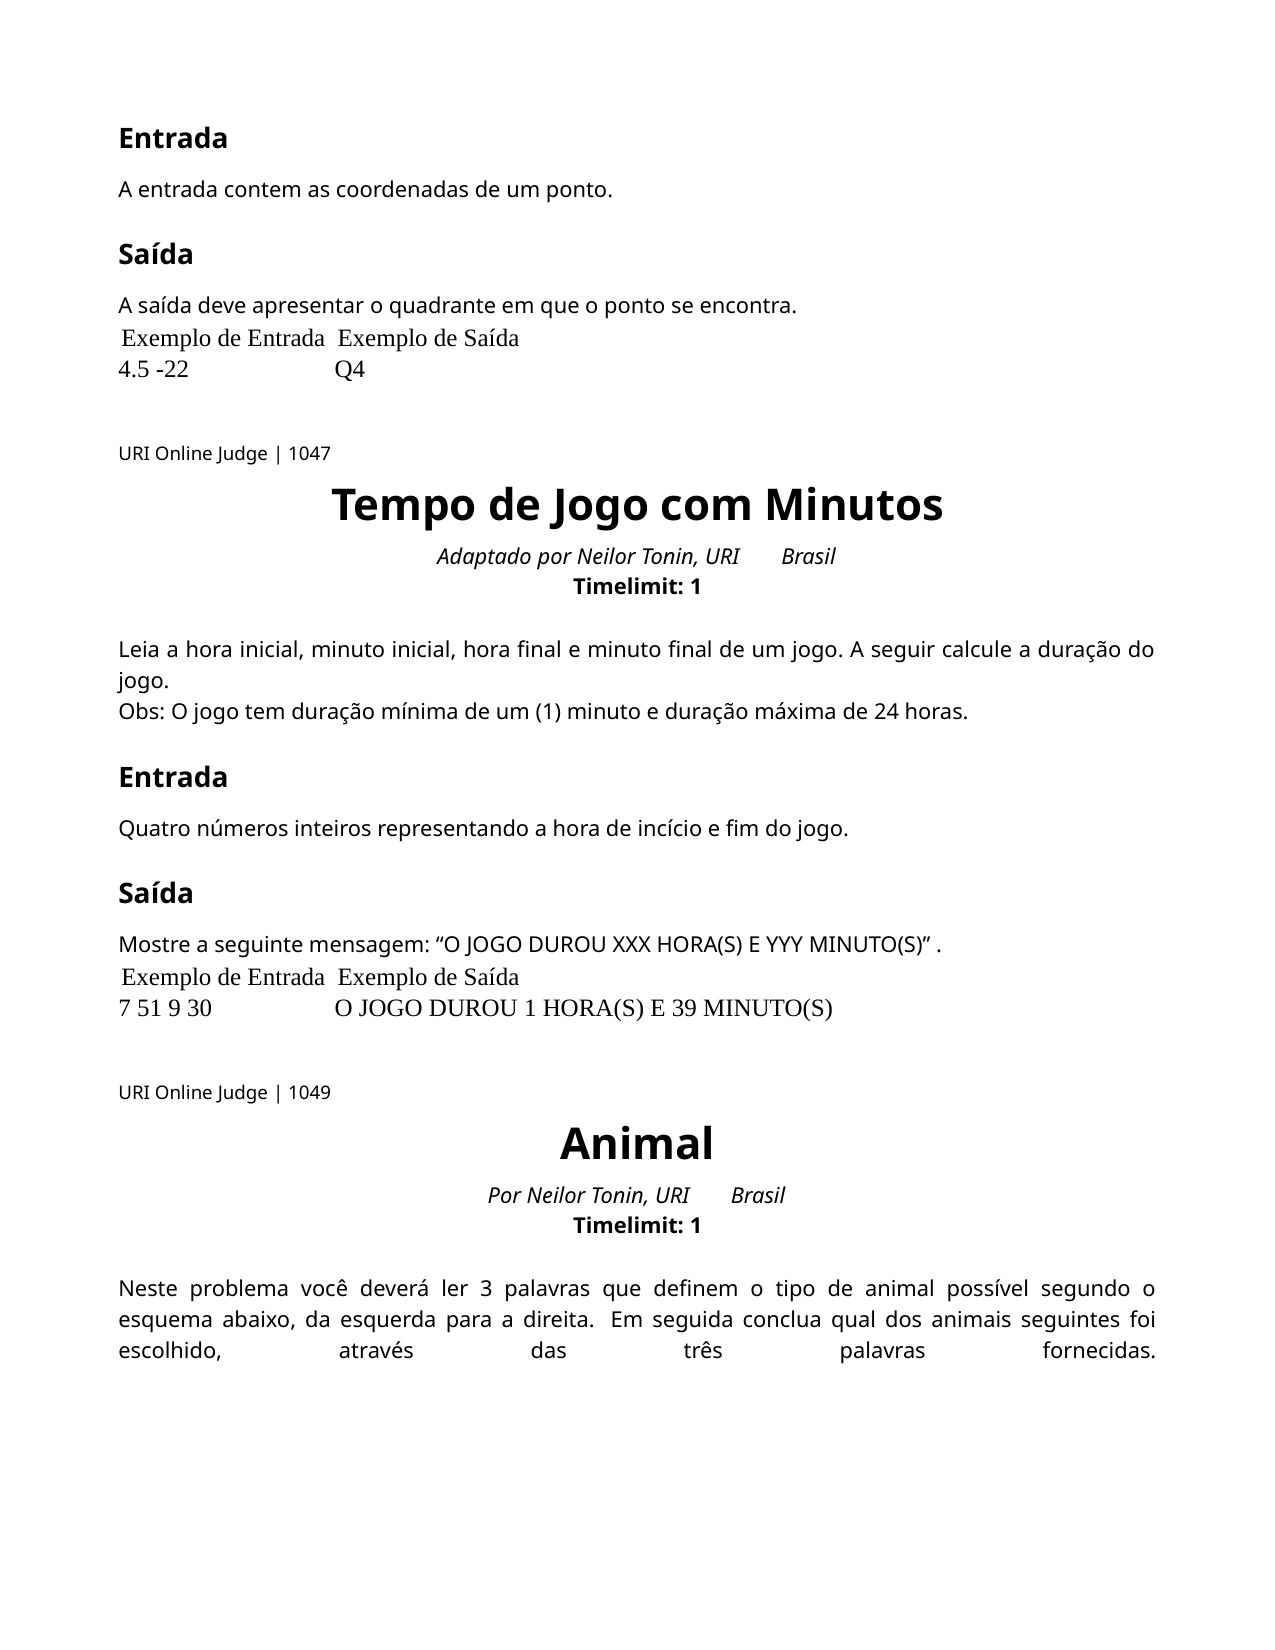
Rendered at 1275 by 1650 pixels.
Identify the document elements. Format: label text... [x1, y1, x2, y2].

text Mostre a seguinte mensagem: “O JOGO DUROU XXX HORA(S) E YYY MINUTO(S)” . [118, 928, 1157, 959]
text Por Neilor Tonin, URI Brasil [118, 1180, 1157, 1210]
text A entrada contem as coordenadas de um ponto. [118, 172, 1157, 203]
subtitle Animal [118, 1113, 1157, 1173]
text A saída deve apresentar o quadrante em que o ponto se encontra. [118, 288, 1157, 320]
table_header Exemplo de Saída [334, 959, 851, 993]
text Leia a hora inicial, minuto inicial, hora final e minuto final de um jogo. A seguir calcule a duração do jogo. [118, 632, 1157, 695]
subtitle Saída [118, 874, 1157, 912]
table_header Exemplo de Entrada [118, 320, 334, 354]
table_header Exemplo de Entrada [118, 959, 334, 993]
table_header Exemplo de Saída [334, 320, 531, 354]
text Timelimit: 1 [118, 571, 1157, 601]
text Quatro números inteiros representando a hora de incício e fim do jogo. [118, 811, 1157, 842]
text Obs: O jogo tem duração mínima de um (1) minuto e duração máxima de 24 horas. [118, 695, 1157, 726]
subtitle Entrada [118, 118, 1157, 156]
text URI Online Judge | 1047 [118, 441, 1157, 466]
table_cell O JOGO DUROU 1 HORA(S) E 39 MINUTO(S) [334, 994, 851, 1022]
subtitle Tempo de Jogo com Minutos [118, 474, 1157, 533]
table_cell Q4 [334, 354, 531, 383]
text Timelimit: 1 [118, 1210, 1157, 1240]
text URI Online Judge | 1049 [118, 1080, 1157, 1105]
text Neste problema você deverá ler 3 palavras que definem o tipo de animal possível segundo o esquema abaixo, da esquerda para a direita. Em seguida conclua qual dos animais seguintes foi escolhido, através das três palavras fornecidas. [118, 1271, 1157, 1396]
subtitle Entrada [118, 757, 1157, 796]
table_cell 7 51 9 30 [118, 994, 334, 1022]
table_cell 4.5 -22 [118, 354, 334, 383]
subtitle Saída [118, 234, 1157, 273]
text Adaptado por Neilor Tonin, URI Brasil [118, 541, 1157, 571]
